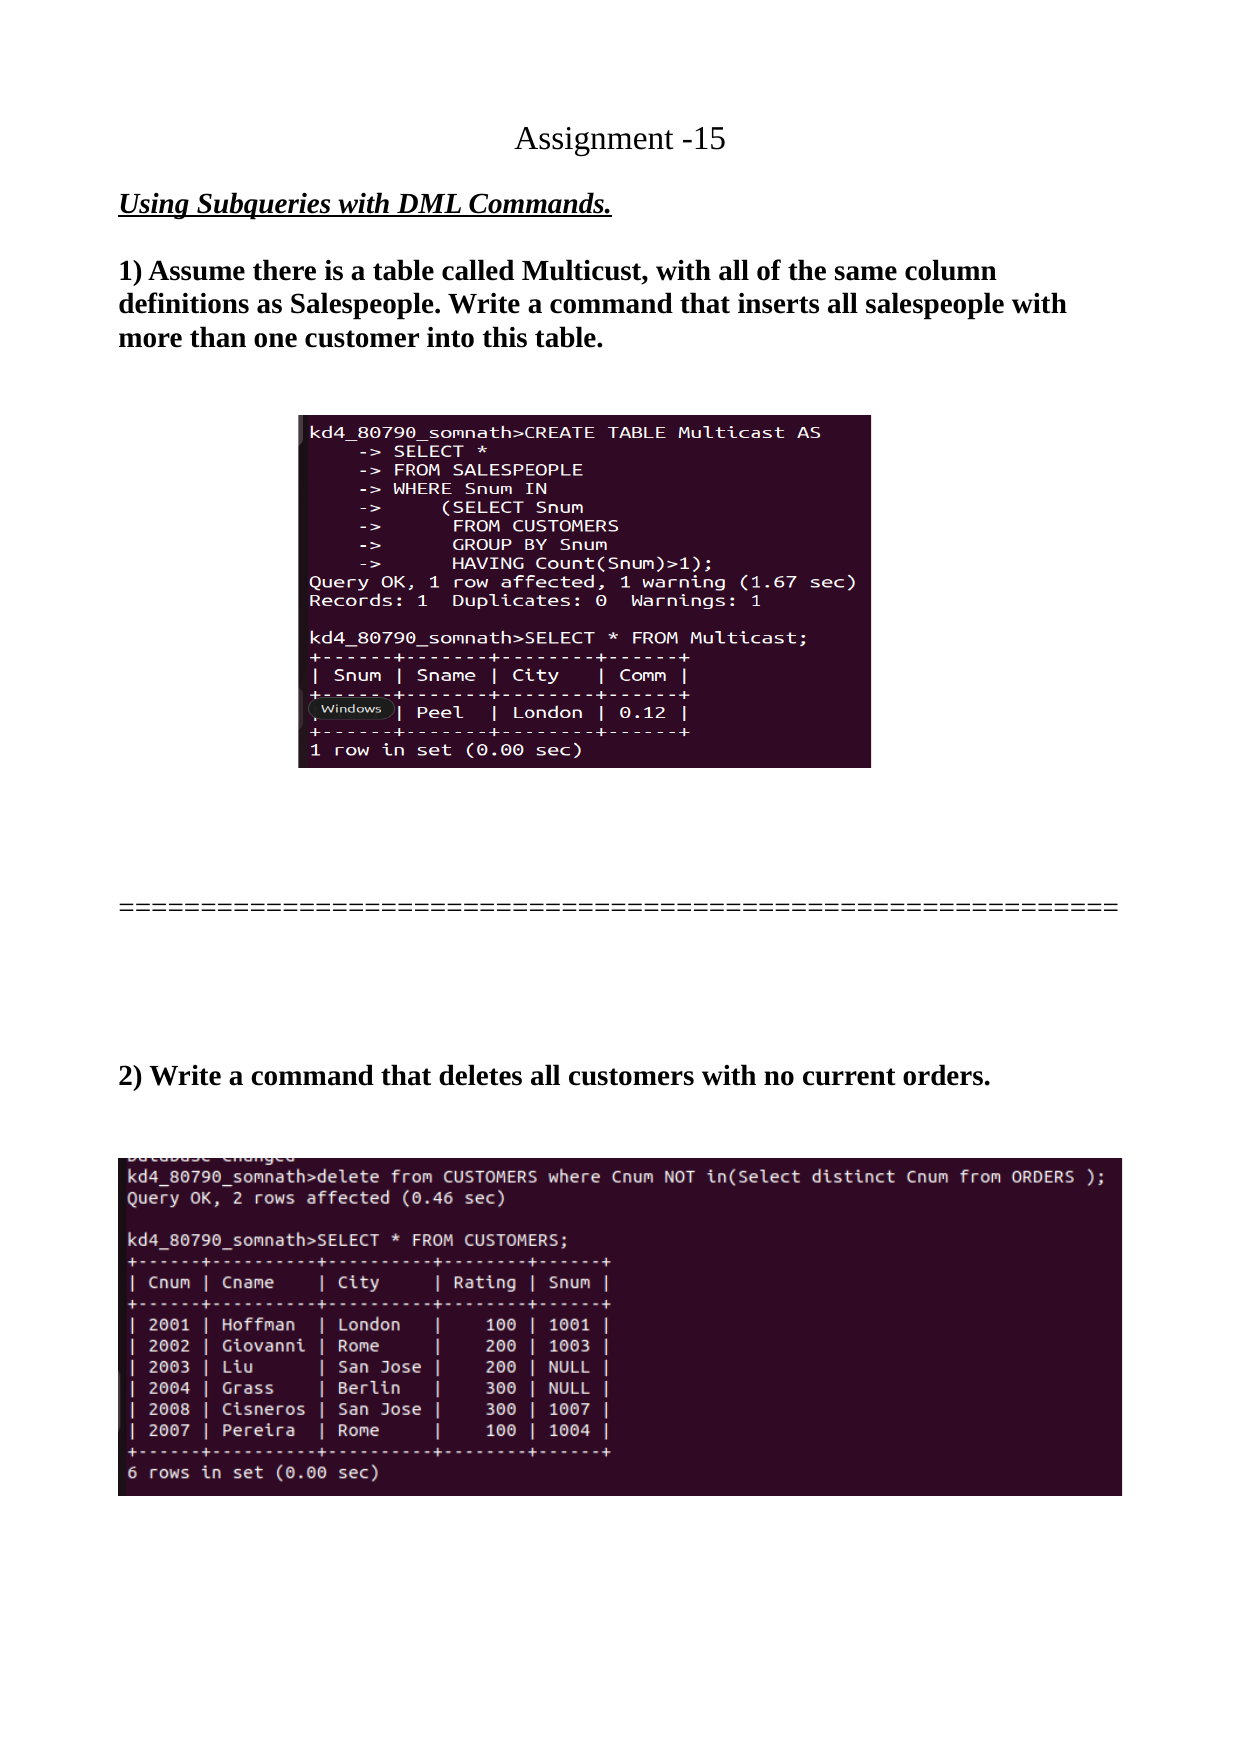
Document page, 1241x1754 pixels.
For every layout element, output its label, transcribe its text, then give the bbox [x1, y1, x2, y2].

text Using Subqueries with DML Commands. [118, 186, 1122, 219]
text 2) Write a command that deletes all customers with no current orders. [118, 1058, 1122, 1092]
picture [298, 415, 872, 768]
text ============================================================= [118, 890, 1122, 924]
picture [118, 1158, 1123, 1496]
text 1) Assume there is a table called Multicust, with all of the same column definitions as Salespeople. Write a command that inserts all salespeople with more than one customer into this table. [118, 253, 1122, 354]
